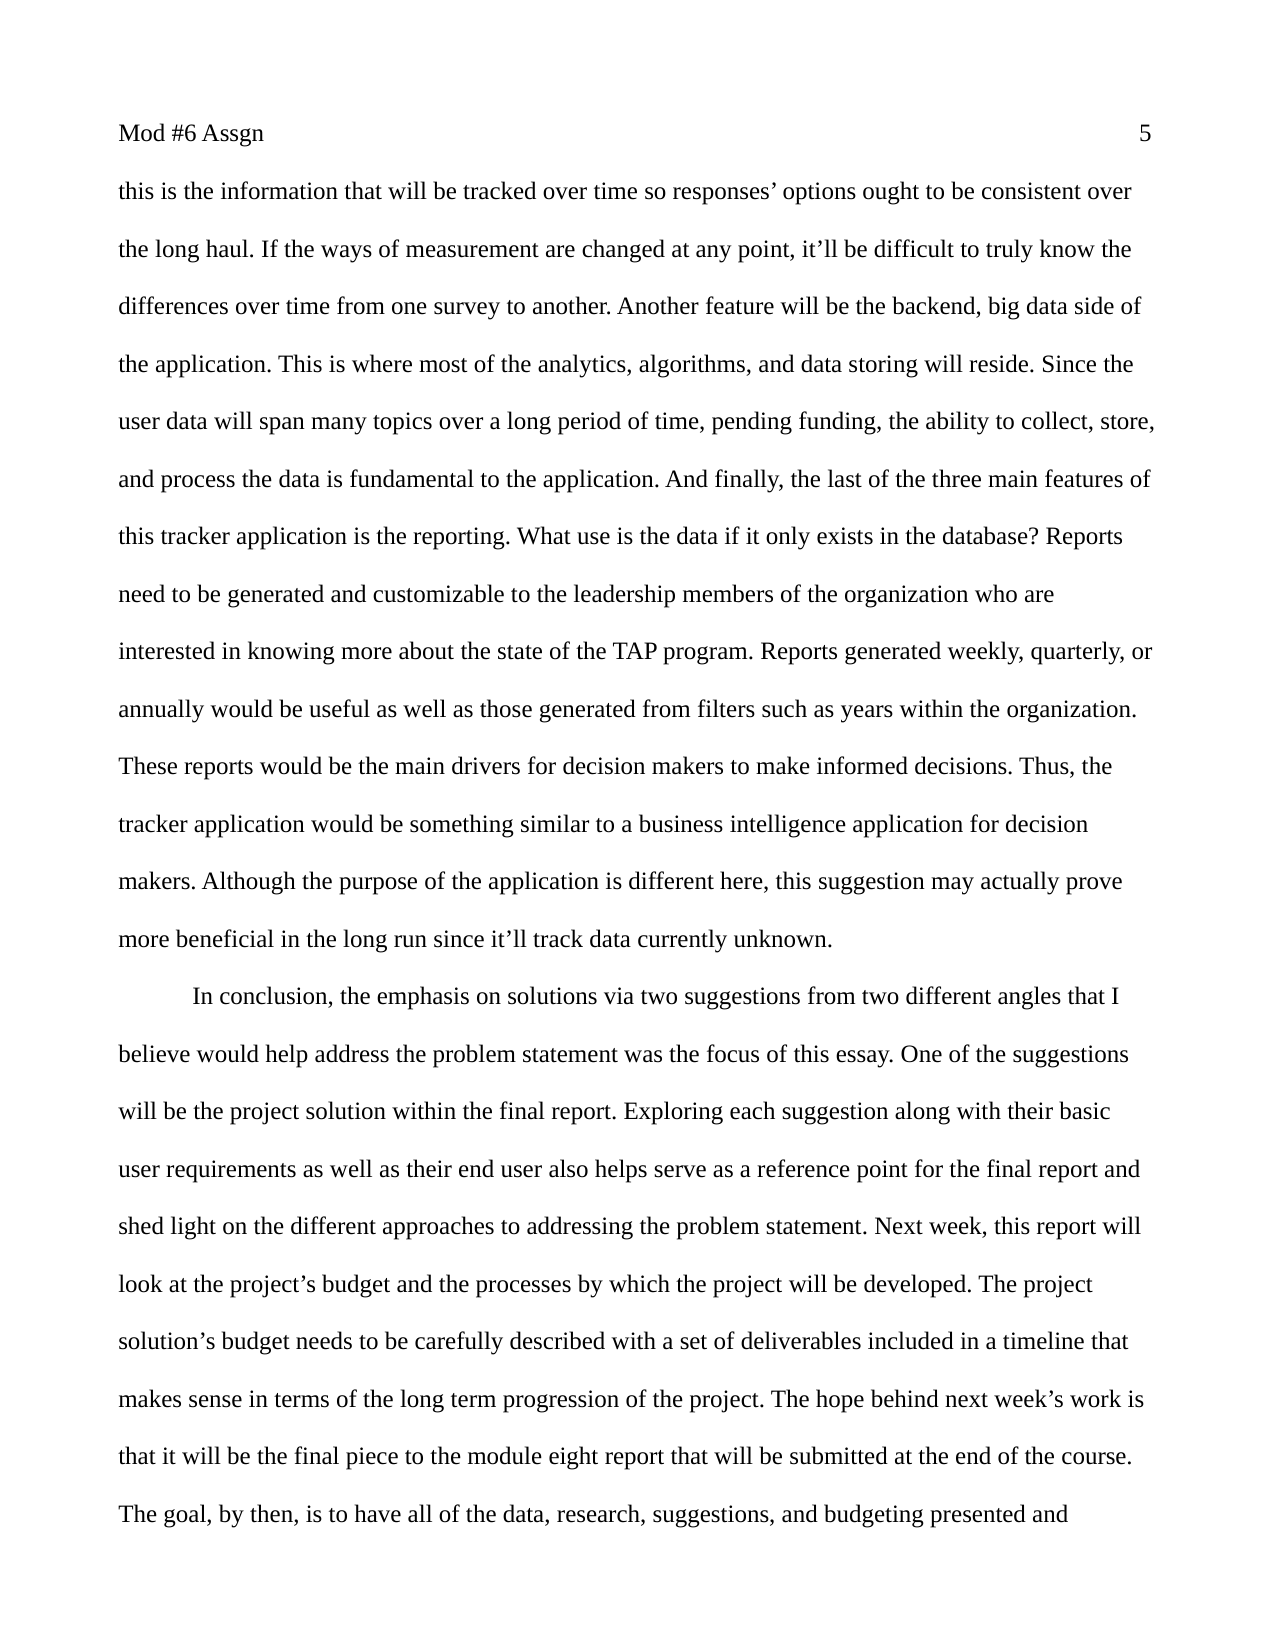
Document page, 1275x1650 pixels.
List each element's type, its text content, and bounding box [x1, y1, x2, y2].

text In conclusion, the emphasis on solutions via two suggestions from two different angles that I believe would help address the problem statement was the focus of this essay. One of the suggestions will be the project solution within the final report. Exploring each suggestion along with their basic user requirements as well as their end user also helps serve as a reference point for the final report and shed light on the different approaches to addressing the problem statement. Next week, this report will look at the project’s budget and the processes by which the project will be developed. The project solution’s budget needs to be carefully described with a set of deliverables included in a timeline that makes sense in terms of the long term progression of the project. The hope behind next week’s work is that it will be the final piece to the module eight report that will be submitted at the end of the course. The goal, by then, is to have all of the data, research, suggestions, and budgeting presented and [118, 981, 1157, 1528]
text this is the information that will be tracked over time so responses’ options ought to be consistent over the long haul. If the ways of measurement are changed at any point, it’ll be difficult to truly know the differences over time from one survey to another. Another feature will be the backend, big data side of the application. This is where most of the analytics, algorithms, and data storing will reside. Since the user data will span many topics over a long period of time, pending funding, the ability to collect, store, and process the data is fundamental to the application. And finally, the last of the three main features of this tracker application is the reporting. What use is the data if it only exists in the database? Reports need to be generated and customizable to the leadership members of the organization who are interested in knowing more about the state of the TAP program. Reports generated weekly, quarterly, or annually would be useful as well as those generated from filters such as years within the organization. These reports would be the main drivers for decision makers to make informed decisions. Thus, the tracker application would be something similar to a business intelligence application for decision makers. Although the purpose of the application is different here, this suggestion may actually prove more beneficial in the long run since it’ll track data currently unknown. [118, 176, 1157, 953]
